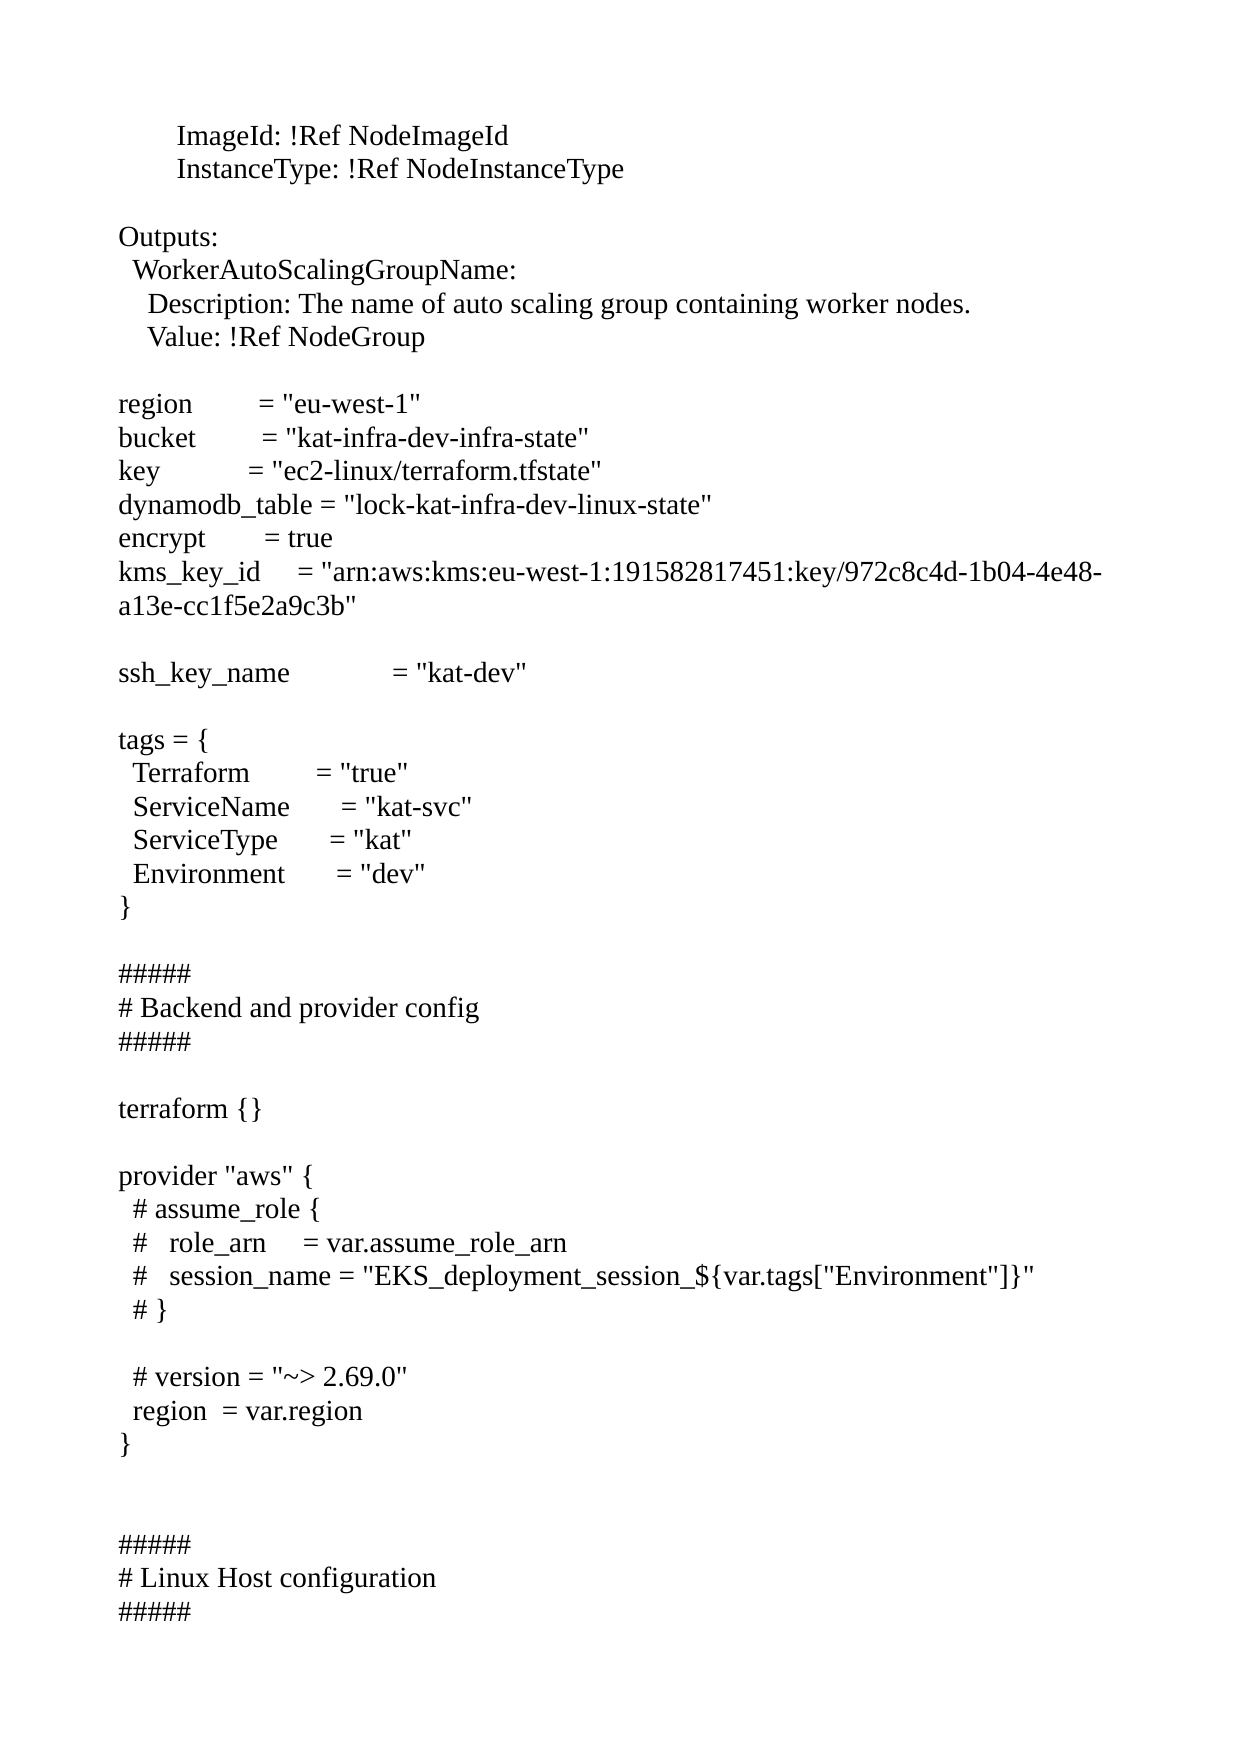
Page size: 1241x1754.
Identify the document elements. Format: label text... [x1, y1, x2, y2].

text Value: !Ref NodeGroup [118, 319, 1122, 353]
text Description: The name of auto scaling group containing worker nodes. [118, 286, 1122, 319]
text # assume_role { [118, 1191, 1122, 1225]
text Outputs: [118, 219, 1122, 252]
text terraform {} [118, 1091, 1122, 1124]
text # } [118, 1292, 1122, 1326]
text # role_arn = var.assume_role_arn [118, 1225, 1122, 1258]
text # version = "~> 2.69.0" [118, 1359, 1122, 1393]
text provider "aws" { [118, 1158, 1122, 1191]
text ssh_key_name = "kat-dev" [118, 655, 1122, 688]
text kms_key_id = "arn:aws:kms:eu-west-1:191582817451:key/972c8c4d-1b04-4e48-a13e-cc1f5e2a9c3b" [118, 554, 1122, 621]
text Terraform = "true" [118, 755, 1122, 789]
text ImageId: !Ref NodeImageId [118, 118, 1122, 152]
text bucket = "kat-infra-dev-infra-state" [118, 420, 1122, 453]
text # session_name = "EKS_deployment_session_${var.tags["Environment"]}" [118, 1258, 1122, 1292]
text tags = { [118, 722, 1122, 755]
text region = var.region [118, 1393, 1122, 1426]
text # Backend and provider config [118, 990, 1122, 1024]
text region = "eu-west-1" [118, 386, 1122, 420]
text ##### [118, 1594, 1122, 1627]
text ServiceType = "kat" [118, 822, 1122, 856]
text ServiceName = "kat-svc" [118, 789, 1122, 822]
text key = "ec2-linux/terraform.tfstate" [118, 453, 1122, 487]
text encrypt = true [118, 521, 1122, 554]
text dynamodb_table = "lock-kat-infra-dev-linux-state" [118, 487, 1122, 521]
text } [118, 1426, 1122, 1460]
text ##### [118, 1527, 1122, 1560]
text ##### [118, 957, 1122, 990]
text } [118, 889, 1122, 923]
text Environment = "dev" [118, 856, 1122, 889]
text ##### [118, 1024, 1122, 1057]
text WorkerAutoScalingGroupName: [118, 252, 1122, 286]
text # Linux Host configuration [118, 1560, 1122, 1594]
text InstanceType: !Ref NodeInstanceType [118, 152, 1122, 185]
